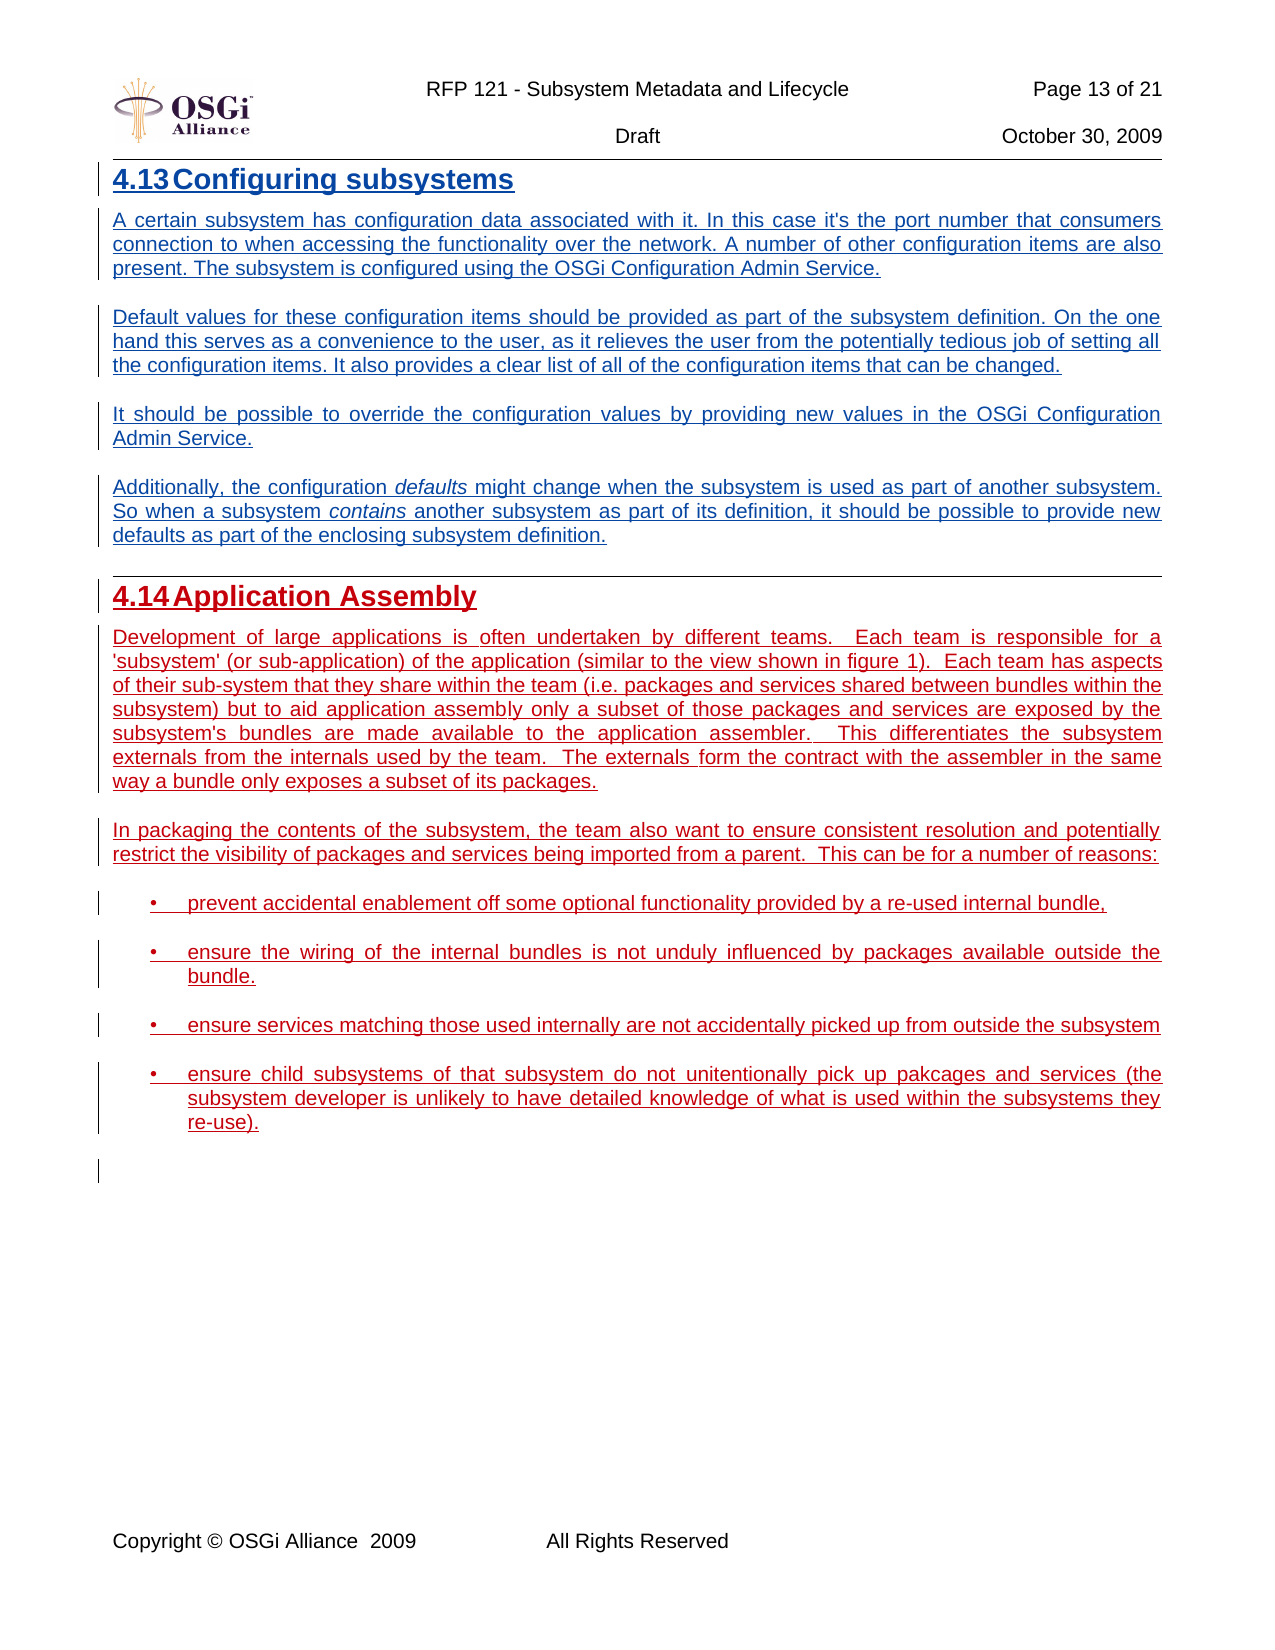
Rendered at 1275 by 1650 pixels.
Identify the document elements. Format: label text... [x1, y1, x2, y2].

subtitle Configuring subsystems [112, 160, 1162, 196]
list subsystem developer is unlikely to have detailed knowledge of what is used within the subsystems they re-use). [150, 1084, 1162, 1134]
list ensure the wiring of the internal bundles is not unduly influenced by packages available outside the [150, 940, 1162, 961]
text defaults as part of the enclosing subsystem definition. [112, 521, 1162, 547]
subtitle Application Assembly [112, 577, 1162, 612]
text So when a subsystem contains another subsystem as part of its definition, it should be possible to provide new [112, 497, 1162, 520]
text In packaging the contents of the subsystem, the team also want to ensure consistent resolution and potentially restrict the visibility of packages and services being imported from a parent. This can be for a number of reasons: [112, 818, 1162, 866]
text present. The subsystem is configured using the OSGi Configuration Admin Service. [112, 254, 1162, 280]
list bundle. [150, 962, 1162, 988]
text subsystem) but to aid application assembly only a subset of those packages and services are exposed by the [112, 695, 1162, 718]
text of their sub-system that they share within the team (i.e. packages and services shared between bundles within the [112, 671, 1162, 694]
text subsystem's bundles are made available to the application assembler. This differentiates the subsystem [112, 719, 1162, 742]
text 'subsystem' (or sub-application) of the application (similar to the view shown in figure 1). Each team has aspects [112, 647, 1162, 670]
text hand this serves as a convenience to the user, as it relieves the user from the potentially tedious job of setting all the configuration items. It also provides a clear list of all of the configuration items that can be changed. [112, 327, 1162, 377]
picture [114, 78, 254, 143]
text Default values for these configuration items should be provided as part of the subsystem definition. On the one [112, 305, 1162, 326]
text A certain subsystem has configuration data associated with it. In this case it's the port number that consumers [112, 208, 1162, 229]
text It should be possible to override the configuration values by providing new values in the OSGi Configuration [112, 402, 1162, 423]
text Development of large applications is often undertaken by different teams. Each team is responsible for a [112, 625, 1162, 646]
text externals from the internals used by the team. The externals form the contract with the assembler in the same [112, 743, 1162, 766]
text way a bundle only exposes a subset of its packages. [112, 767, 1162, 793]
list ensure services matching those used internally are not accidentally picked up from outside the subsystem [150, 1013, 1162, 1037]
text Additionally, the configuration defaults might change when the subsystem is used as part of another subsystem. [112, 475, 1162, 496]
list prevent accidental enablement off some optional functionality provided by a re-used internal bundle, [150, 891, 1162, 915]
text Admin Service. [112, 424, 1162, 450]
list ensure child subsystems of that subsystem do not unitentionally pick up pakcages and services (the [150, 1062, 1162, 1083]
text connection to when accessing the functionality over the network. A number of other configuration items are also [112, 230, 1162, 253]
